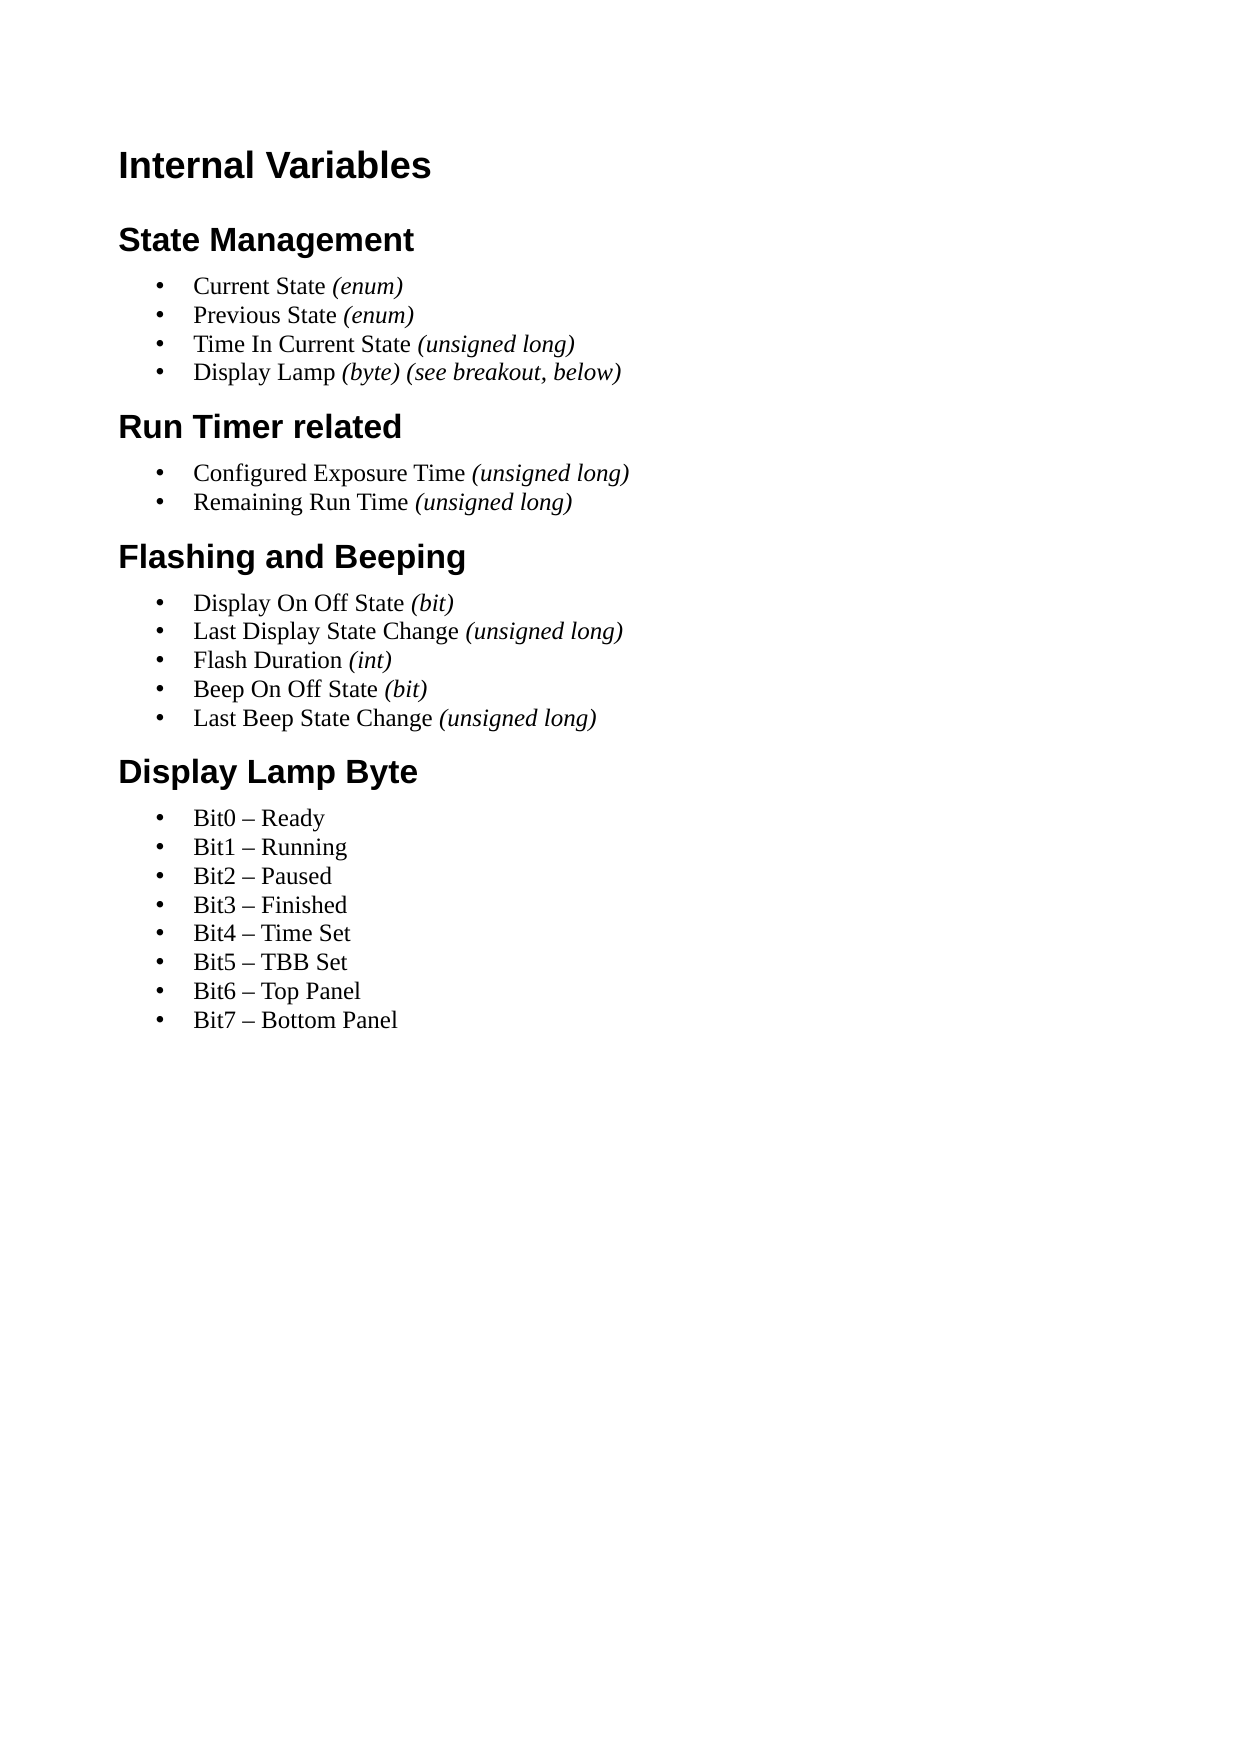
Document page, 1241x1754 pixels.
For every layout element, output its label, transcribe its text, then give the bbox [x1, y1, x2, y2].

list Display On Off State (bit) [156, 588, 1122, 616]
list Bit0 – Ready [156, 803, 1122, 832]
list Configured Exposure Time (unsigned long) [156, 458, 1122, 487]
list Time In Current State (unsigned long) [156, 329, 1122, 357]
list Bit2 – Paused [156, 861, 1122, 890]
list Bit1 – Running [156, 832, 1122, 861]
list Current State (enum) [156, 271, 1122, 300]
subtitle Internal Variables [118, 143, 1122, 187]
list Last Display State Change (unsigned long) [156, 616, 1122, 645]
subtitle Display Lamp Byte [118, 752, 1122, 791]
list Bit5 – TBB Set [156, 947, 1122, 976]
list Last Beep State Change (unsigned long) [156, 703, 1122, 731]
list Flash Duration (int) [156, 645, 1122, 674]
list Remaining Run Time (unsigned long) [156, 487, 1122, 516]
list Bit6 – Top Panel [156, 976, 1122, 1005]
list Bit4 – Time Set [156, 918, 1122, 947]
list Bit7 – Bottom Panel [156, 1005, 1122, 1033]
subtitle Run Timer related [118, 407, 1122, 446]
list Beep On Off State (bit) [156, 674, 1122, 703]
list Display Lamp (byte) (see breakout, below) [156, 357, 1122, 386]
list Bit3 – Finished [156, 890, 1122, 918]
subtitle State Management [118, 220, 1122, 259]
subtitle Flashing and Beeping [118, 537, 1122, 575]
list Previous State (enum) [156, 300, 1122, 329]
